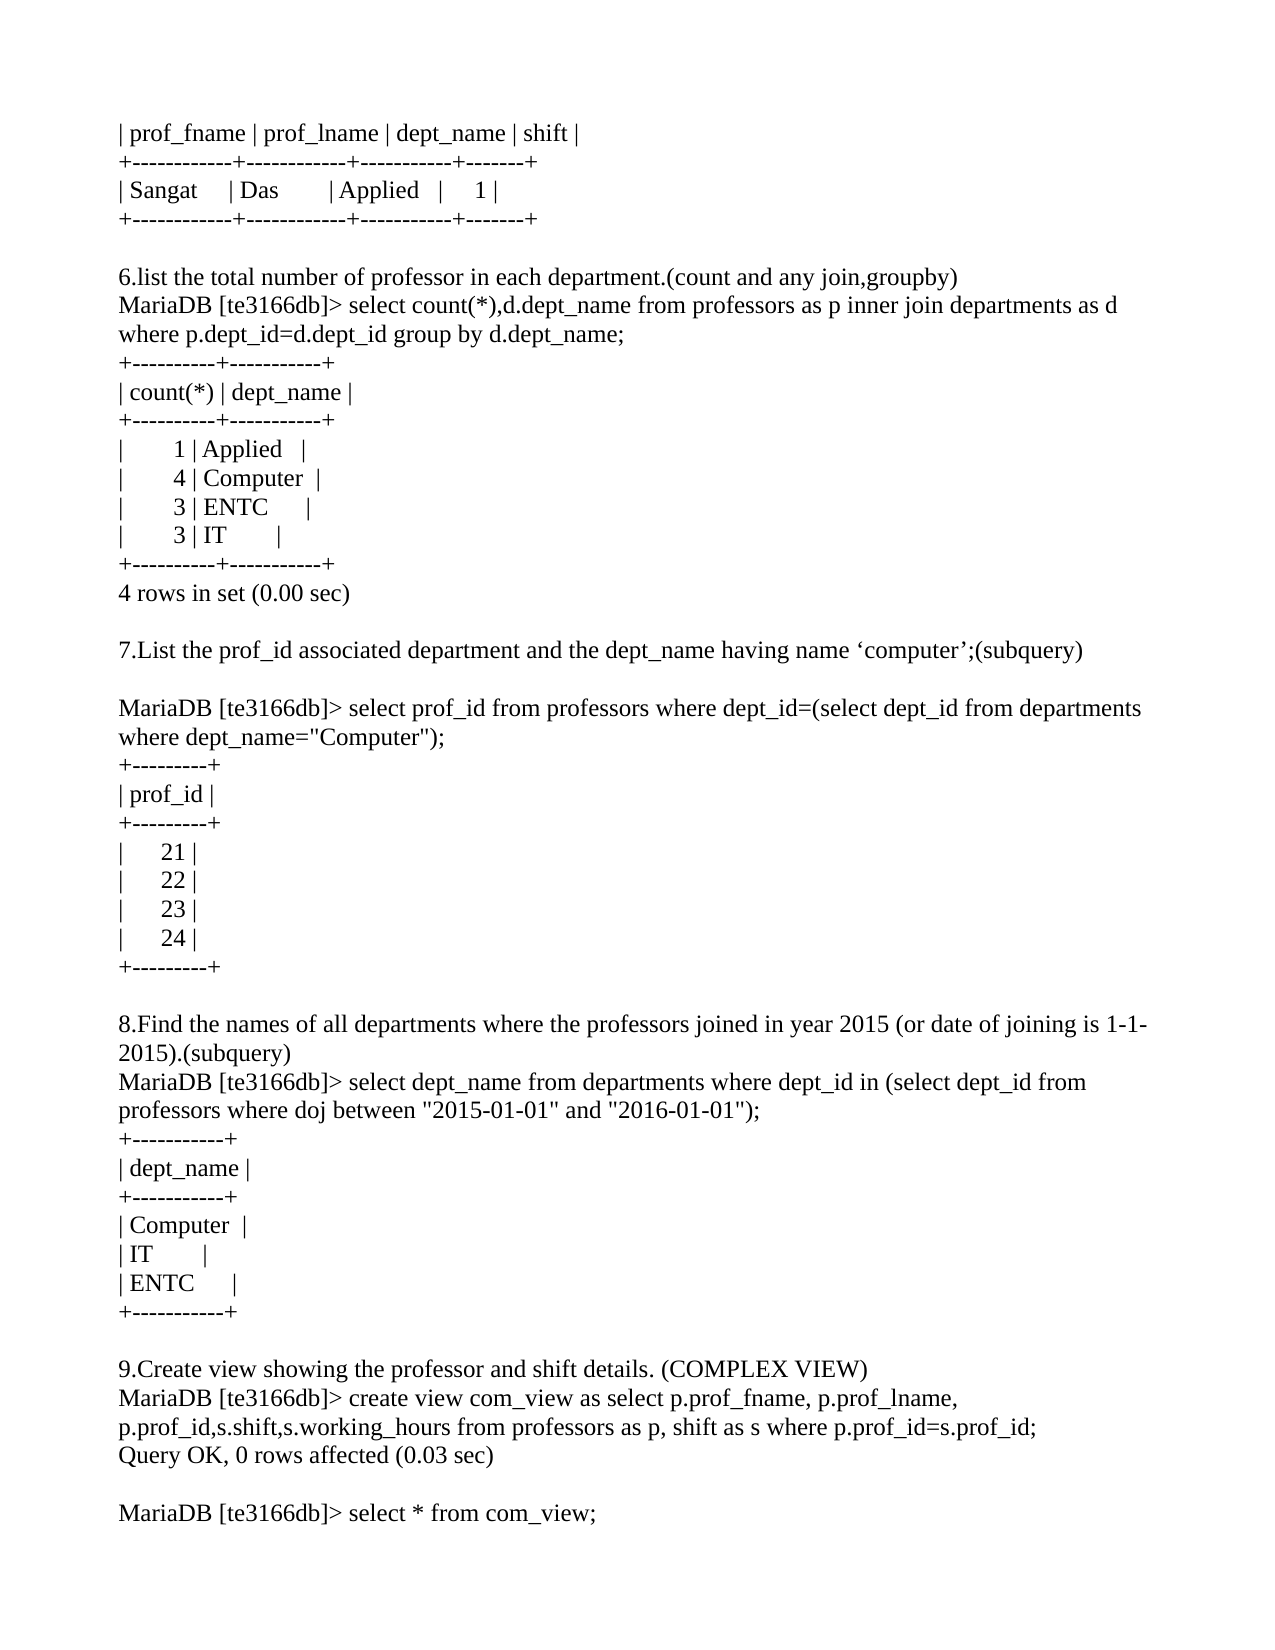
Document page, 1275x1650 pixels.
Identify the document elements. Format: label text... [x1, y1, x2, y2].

text | ENTC | [118, 1268, 1157, 1297]
text MariaDB [te3166db]> select count(*),d.dept_name from professors as p inner join departments as d where p.dept_id=d.dept_id group by d.dept_name; [118, 291, 1157, 348]
text 4 rows in set (0.00 sec) [118, 578, 1157, 607]
text | Computer | [118, 1211, 1157, 1239]
text 8.Find the names of all departments where the professors joined in year 2015 (or date of joining is 1-1-2015).(subquery) [118, 1009, 1157, 1067]
text | 21 | [118, 837, 1157, 866]
text | dept_name | [118, 1153, 1157, 1182]
text | prof_fname | prof_lname | dept_name | shift | [118, 118, 1157, 147]
text +---------+ [118, 808, 1157, 837]
text +----------+-----------+ [118, 348, 1157, 377]
text | 1 | Applied | [118, 434, 1157, 463]
text | 23 | [118, 894, 1157, 923]
text | count(*) | dept_name | [118, 377, 1157, 406]
text 7.List the prof_id associated department and the dept_name having name ‘computer’;(subquery) [118, 636, 1157, 664]
text | 3 | IT | [118, 521, 1157, 549]
text +------------+------------+-----------+-------+ [118, 204, 1157, 233]
text +----------+-----------+ [118, 406, 1157, 434]
text MariaDB [te3166db]> create view com_view as select p.prof_fname, p.prof_lname, p.prof_id,s.shift,s.working_hours from professors as p, shift as s where p.prof_id=s.prof_id; [118, 1383, 1157, 1441]
text 9.Create view showing the professor and shift details. (COMPLEX VIEW) [118, 1354, 1157, 1383]
text +------------+------------+-----------+-------+ [118, 147, 1157, 176]
text MariaDB [te3166db]> select * from com_view; [118, 1498, 1157, 1527]
text | prof_id | [118, 779, 1157, 808]
text +-----------+ [118, 1182, 1157, 1211]
text | 4 | Computer | [118, 463, 1157, 492]
text | IT | [118, 1239, 1157, 1268]
text +---------+ [118, 751, 1157, 779]
text | 3 | ENTC | [118, 492, 1157, 521]
text | 24 | [118, 923, 1157, 952]
text +---------+ [118, 952, 1157, 981]
text 6.list the total number of professor in each department.(count and any join,groupby) [118, 262, 1157, 291]
text | 22 | [118, 866, 1157, 894]
text MariaDB [te3166db]> select dept_name from departments where dept_id in (select dept_id from professors where doj between "2015-01-01" and "2016-01-01"); [118, 1067, 1157, 1124]
text +-----------+ [118, 1297, 1157, 1326]
text +----------+-----------+ [118, 549, 1157, 578]
text Query OK, 0 rows affected (0.03 sec) [118, 1441, 1157, 1469]
text +-----------+ [118, 1124, 1157, 1153]
text MariaDB [te3166db]> select prof_id from professors where dept_id=(select dept_id from departments where dept_name="Computer"); [118, 693, 1157, 751]
text | Sangat | Das | Applied | 1 | [118, 176, 1157, 204]
